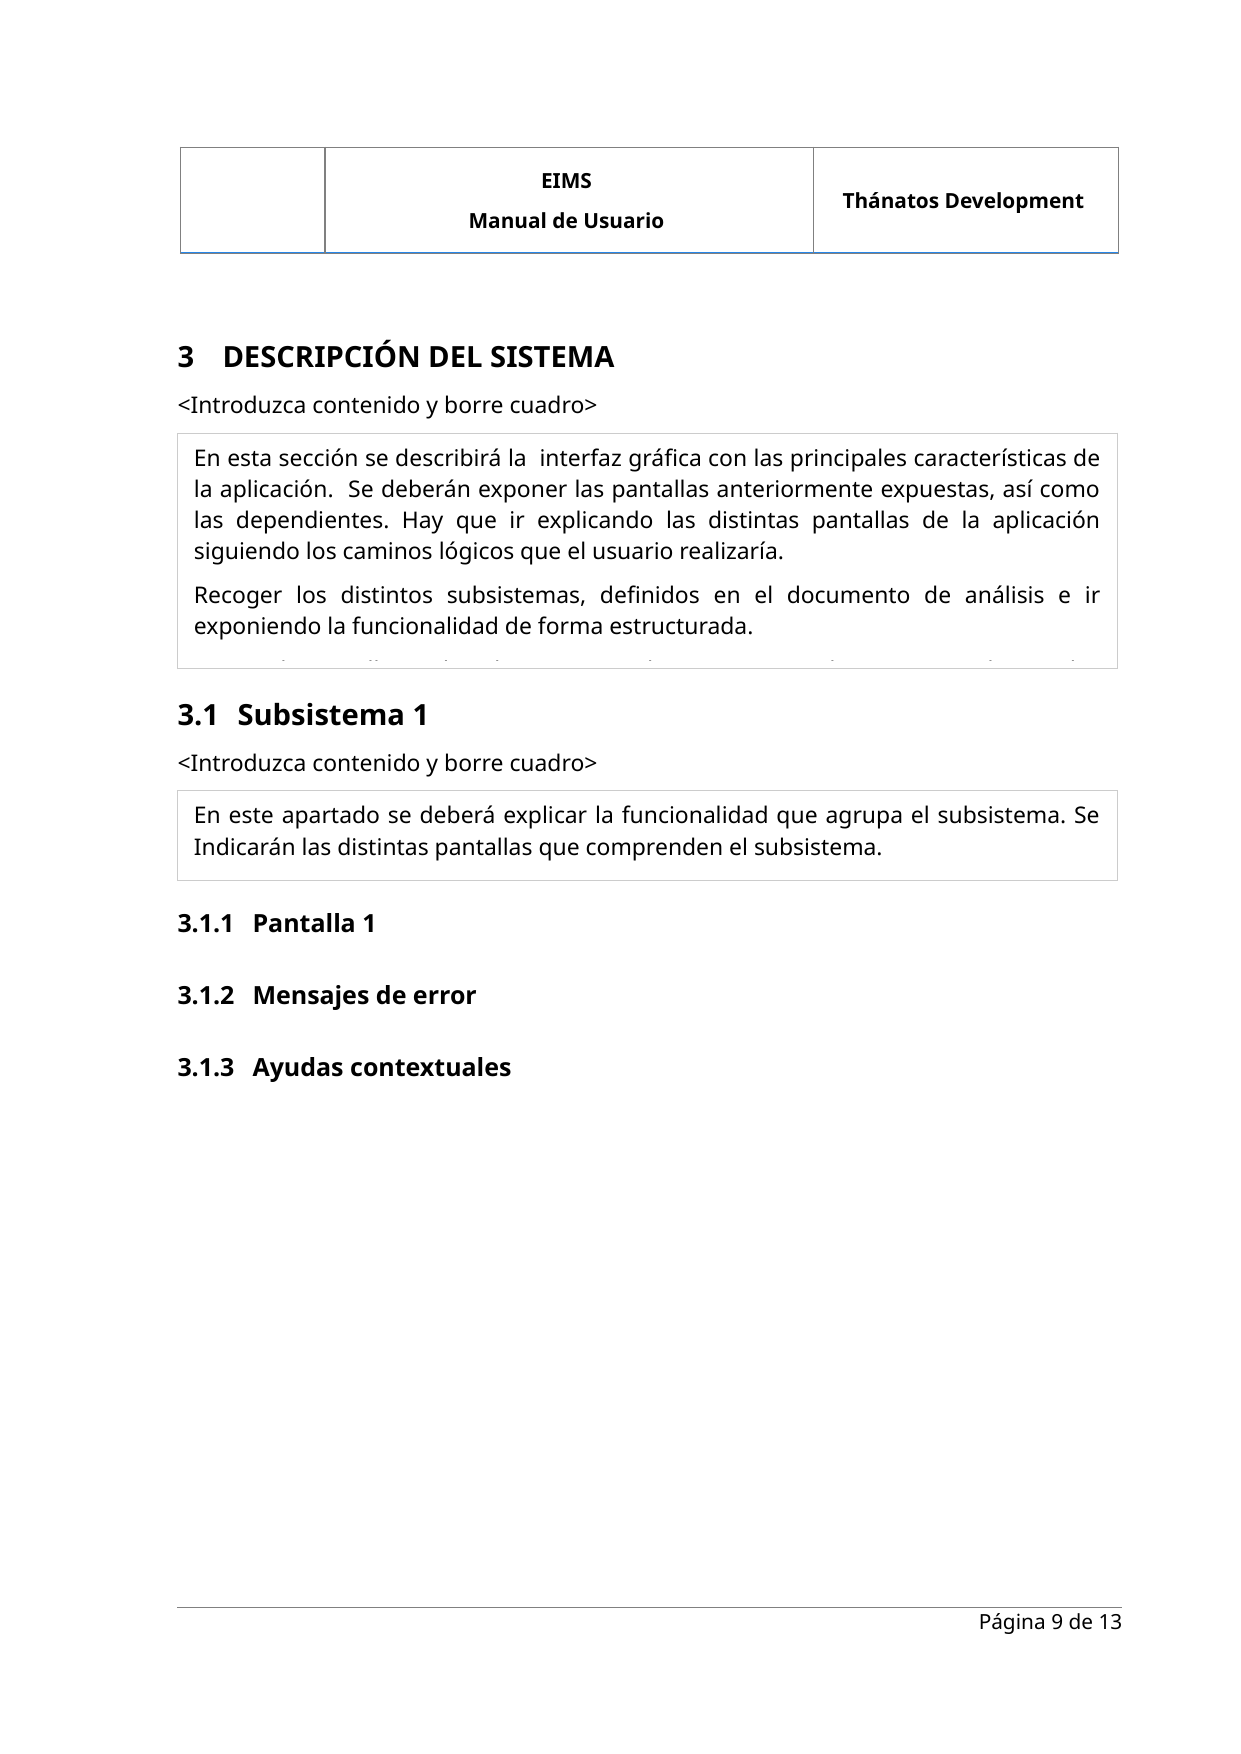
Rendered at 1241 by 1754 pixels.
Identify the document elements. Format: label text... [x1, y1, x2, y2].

subtitle Ayudas contextuales [177, 1049, 1122, 1083]
text <Introduzca contenido y borre cuadro> [177, 747, 1122, 778]
subtitle Subsistema 1 [177, 694, 1122, 734]
text Recoger los distintos subsistemas, definidos en el documento de análisis e ir exponiendo la funcionalidad de forma estructurada. [194, 579, 1101, 641]
text <Introduzca contenido y borre cuadro> [177, 389, 1122, 420]
text Para cada pantalla, explicar los mensajes de error que pueden aparecer y las ayudas contextuales que aparecen. [194, 654, 1101, 660]
subtitle DESCRIPCIÓN DEL SISTEMA [177, 336, 1122, 376]
subtitle Pantalla 1 [177, 906, 1122, 940]
text En este apartado se deberá explicar la funcionalidad que agrupa el subsistema. Se Indicarán las distintas pantallas que comprenden el subsistema. [194, 799, 1101, 862]
text En esta sección se describirá la interfaz gráfica con las principales características de la aplicación. Se deberán exponer las pantallas anteriormente expuestas, así como las dependientes. Hay que ir explicando las distintas pantallas de la aplicación siguiendo los caminos lógicos que el usuario realizaría. [194, 441, 1101, 566]
subtitle Mensajes de error [177, 978, 1122, 1012]
